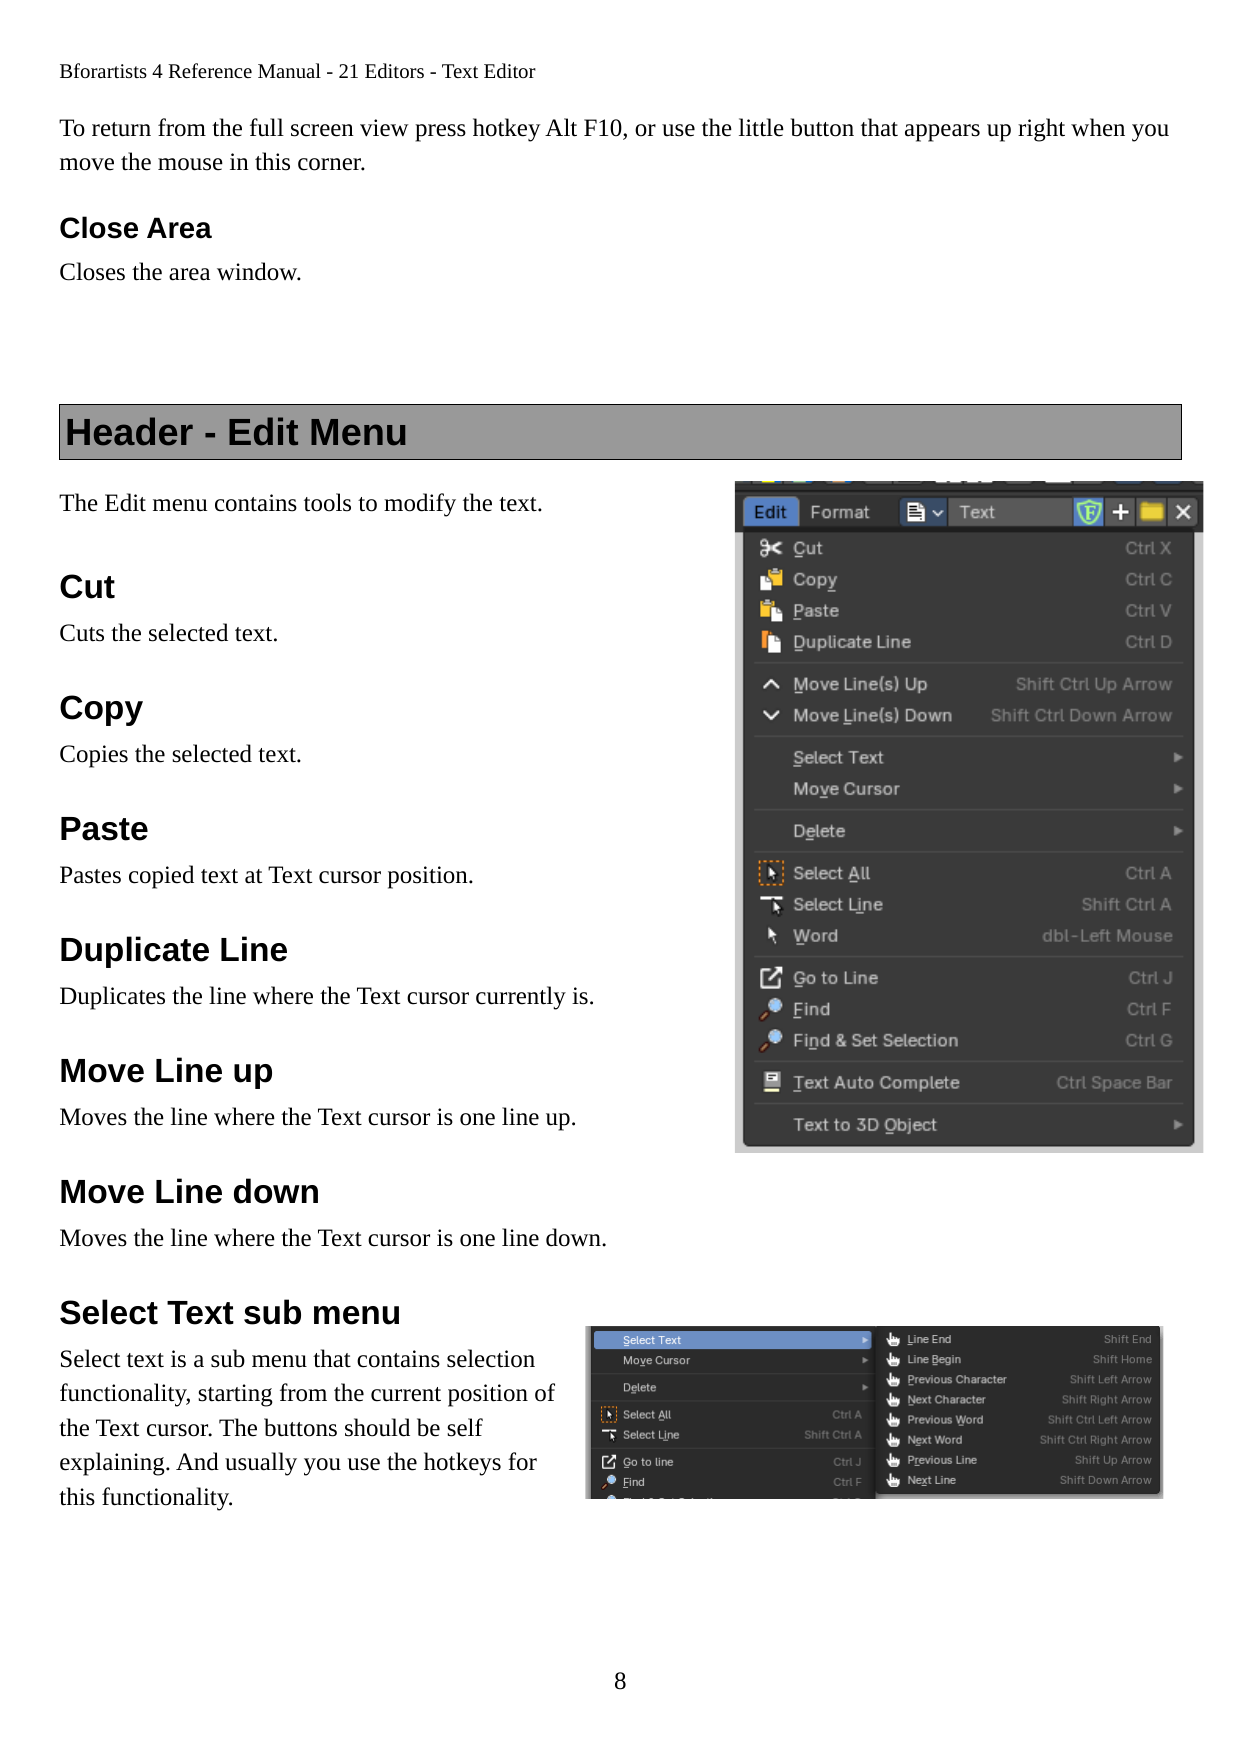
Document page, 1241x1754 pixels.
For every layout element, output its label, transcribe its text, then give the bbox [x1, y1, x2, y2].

text Moves the line where the Text cursor is one line down. [59, 1223, 1181, 1252]
text To return from the full screen view press hotkey Alt F10, or use the little button that appears up right when you move the mouse in this corner. [59, 113, 1181, 176]
subtitle Select Text sub menu [59, 1293, 1181, 1331]
picture [734, 481, 1204, 1153]
text Copies the selected text. [59, 739, 734, 767]
subtitle Cut [59, 567, 734, 605]
text Select text is a sub menu that contains selection functionality, starting from the current position of the Text cursor. The buttons should be self explaining. And usually you use the hotkeys for this functionality. [59, 1344, 1181, 1511]
picture [585, 1326, 1164, 1499]
text Pastes copied text at Text cursor position. [59, 860, 734, 888]
text The Edit menu contains tools to modify the text. [59, 488, 734, 517]
table_header Header - Edit Menu [60, 405, 1181, 459]
subtitle Paste [59, 809, 734, 847]
text Moves the line where the Text cursor is one line up. [59, 1102, 734, 1131]
subtitle Move Line down [59, 1172, 1181, 1210]
subtitle Move Line up [59, 1051, 734, 1089]
text Closes the area window. [59, 257, 1181, 286]
subtitle Copy [59, 688, 734, 726]
text Cuts the selected text. [59, 618, 734, 646]
subtitle Duplicate Line [59, 930, 734, 968]
text Duplicates the line where the Text cursor currently is. [59, 981, 734, 1009]
subtitle Close Area [59, 211, 1181, 244]
